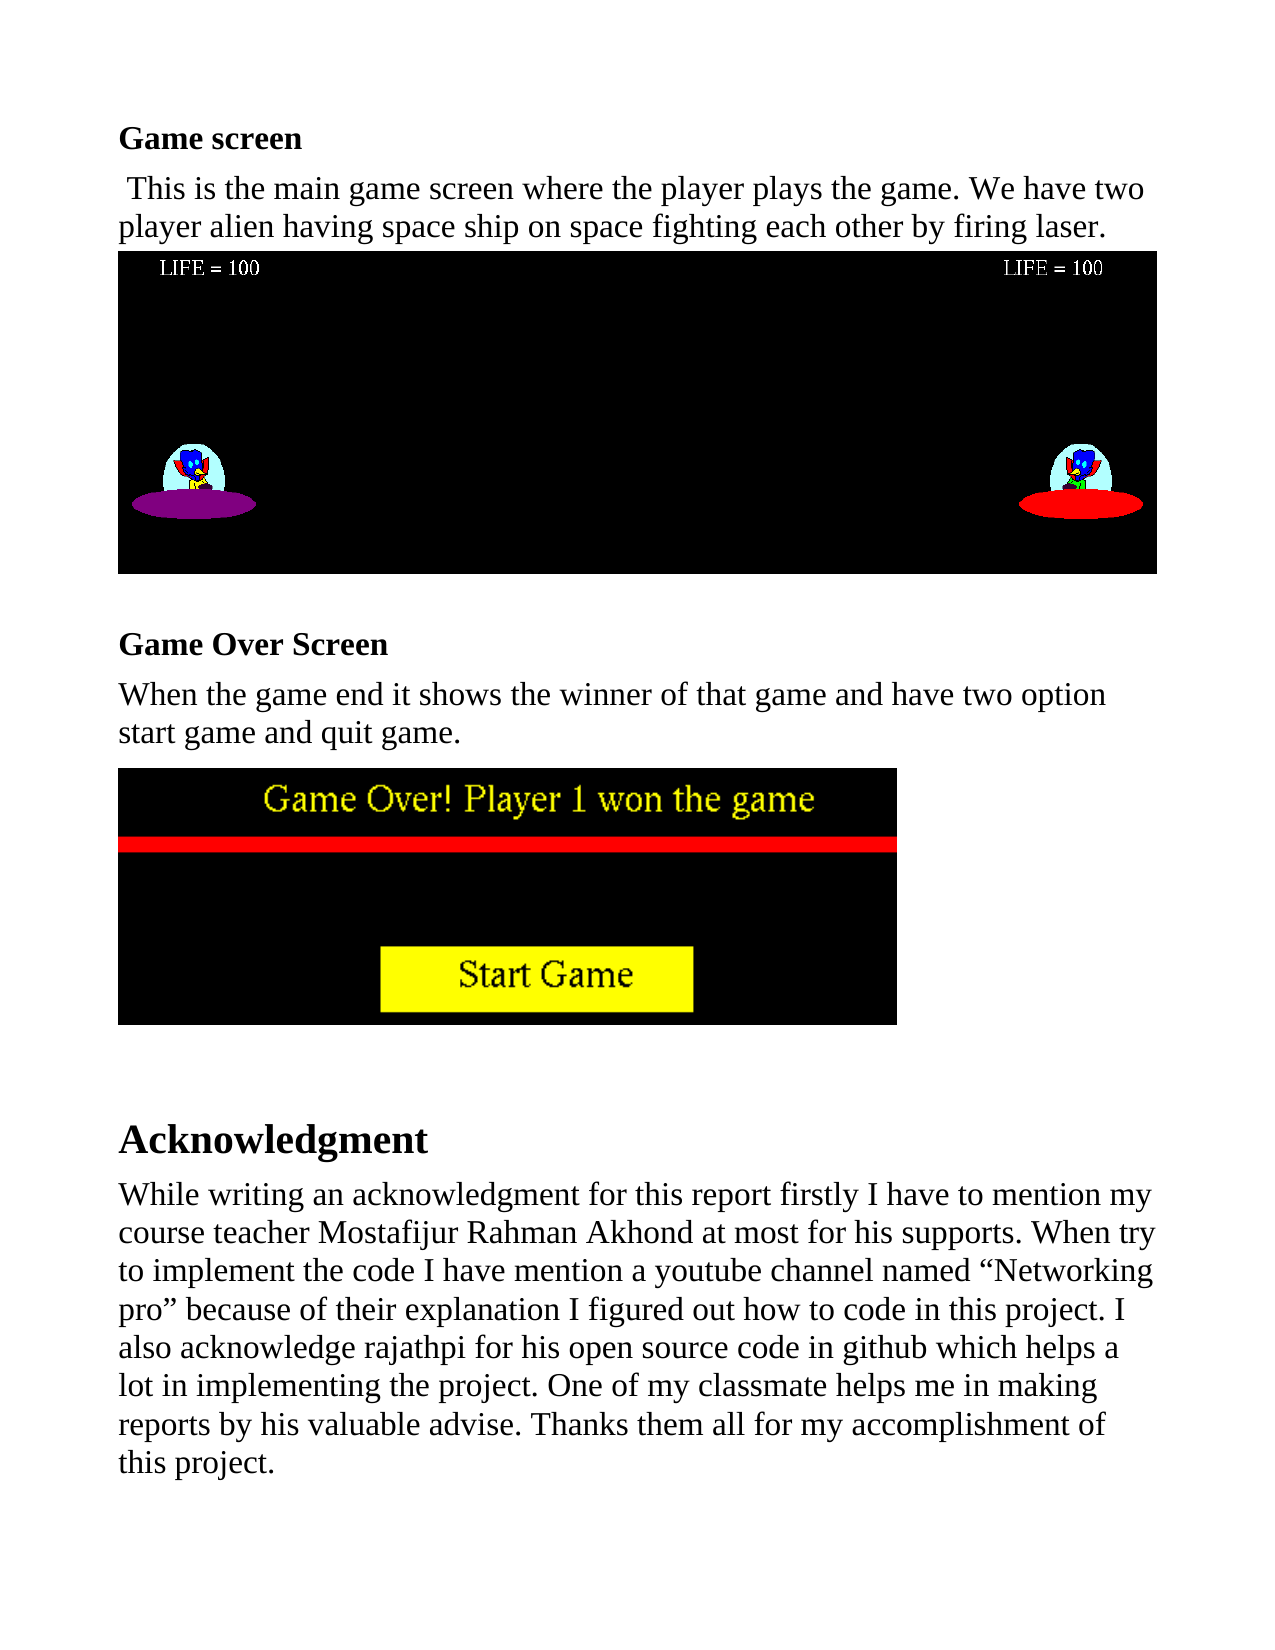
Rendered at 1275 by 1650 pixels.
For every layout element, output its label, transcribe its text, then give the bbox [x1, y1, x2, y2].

text This is the main game screen where the player plays the game. We have two player alien having space ship on space fighting each other by firing laser. [118, 168, 1157, 245]
text When the game end it shows the winner of that game and have two option start game and quit game. [118, 674, 1157, 751]
text While writing an acknowledgment for this report firstly I have to mention my course teacher Mostafijur Rahman Akhond at most for his supports. When try to implement the code I have mention a youtube channel named “Networking pro” because of their explanation I figured out how to code in this project. I also acknowledge rajathpi for his open source code in github which helps a lot in implementing the project. One of my classmate helps me in making reports by his valuable advise. Thanks them all for my accomplishment of this project. [118, 1174, 1157, 1481]
text Game screen [118, 118, 1157, 156]
text Game Over Screen [118, 624, 1157, 662]
picture [118, 768, 897, 1025]
text Acknowledgment [118, 1114, 1157, 1162]
picture [118, 251, 1157, 574]
